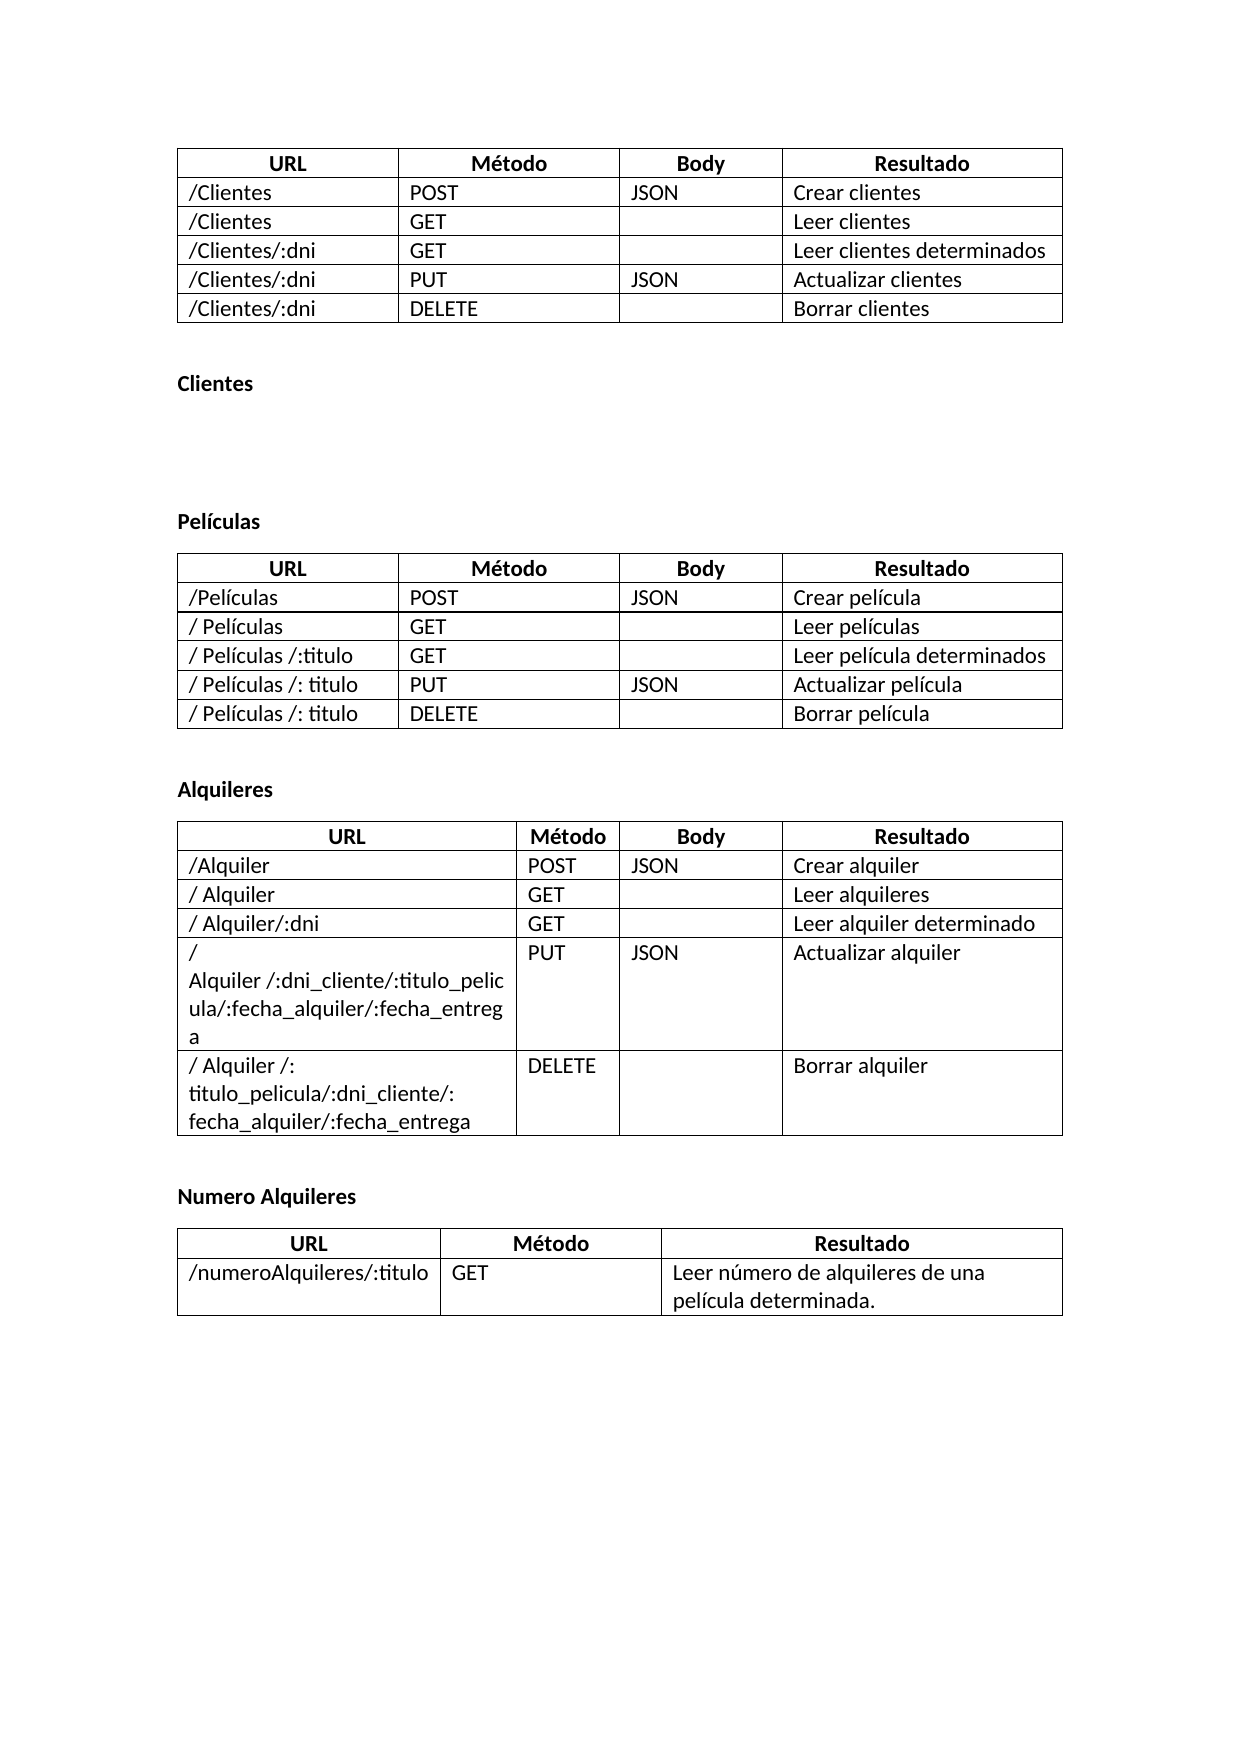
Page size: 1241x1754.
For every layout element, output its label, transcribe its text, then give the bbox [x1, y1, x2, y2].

table_cell Leer película determinados [783, 641, 1062, 669]
table_cell JSON [620, 851, 782, 879]
table_header Resultado [662, 1229, 1062, 1257]
table_cell JSON [620, 938, 782, 1050]
table_cell /Clientes/:dni [178, 236, 398, 264]
table_cell [620, 294, 782, 322]
table_cell / Alquiler/:dni [178, 909, 516, 937]
table_cell GET [517, 909, 619, 937]
table_header URL [178, 822, 516, 850]
table_header Método [399, 149, 619, 177]
table_cell / Películas [178, 613, 398, 640]
table_cell Crear clientes [783, 178, 1062, 206]
table_cell [620, 1051, 782, 1135]
table_cell JSON [620, 265, 782, 293]
table_cell / Alquiler /:dni_cliente/:titulo_pelicula/:fecha_alquiler/:fecha_entrega [178, 938, 516, 1050]
table_cell [620, 700, 782, 728]
table_cell Crear alquiler [783, 851, 1062, 879]
table_header URL [178, 554, 398, 582]
table_header Método [517, 822, 619, 850]
text Películas [177, 507, 1063, 535]
table_cell Leer número de alquileres de una película determinada. [662, 1259, 1062, 1314]
table_cell /Películas [178, 583, 398, 611]
table_header URL [178, 149, 398, 177]
table_cell DELETE [399, 700, 619, 728]
table_cell / Películas /:titulo [178, 641, 398, 669]
table_cell JSON [620, 671, 782, 698]
table_cell Borrar clientes [783, 294, 1062, 322]
table_cell Leer películas [783, 613, 1062, 640]
table_cell / Películas /: titulo [178, 700, 398, 728]
table_cell Crear película [783, 583, 1062, 611]
table_cell [620, 207, 782, 235]
table_cell GET [441, 1259, 661, 1314]
text Numero Alquileres [177, 1182, 1063, 1210]
table_cell /Clientes/:dni [178, 265, 398, 293]
table_cell [620, 613, 782, 640]
text Clientes [177, 369, 1063, 397]
table_cell / Alquiler /: titulo_pelicula/:dni_cliente/: fecha_alquiler/:fecha_entrega [178, 1051, 516, 1135]
table_cell /Alquiler [178, 851, 516, 879]
table_cell POST [399, 583, 619, 611]
table_cell JSON [620, 583, 782, 611]
table_cell [620, 909, 782, 937]
table_cell / Alquiler [178, 880, 516, 908]
table_cell GET [399, 641, 619, 669]
table_header Método [441, 1229, 661, 1257]
table_cell GET [399, 207, 619, 235]
table_header URL [178, 1229, 440, 1257]
table_cell Borrar película [783, 700, 1062, 728]
table_cell DELETE [399, 294, 619, 322]
table_cell /Clientes [178, 207, 398, 235]
table_cell Leer clientes [783, 207, 1062, 235]
table_cell Leer clientes determinados [783, 236, 1062, 264]
table_cell JSON [620, 178, 782, 206]
table_cell [620, 236, 782, 264]
table_header Body [620, 149, 782, 177]
table_cell GET [399, 236, 619, 264]
table_header Resultado [783, 822, 1062, 850]
table_header Body [620, 554, 782, 582]
table_cell [620, 641, 782, 669]
table_cell DELETE [517, 1051, 619, 1135]
table_cell /Clientes [178, 178, 398, 206]
text Alquileres [177, 775, 1063, 803]
table_cell GET [517, 880, 619, 908]
table_cell Actualizar película [783, 671, 1062, 698]
table_cell POST [399, 178, 619, 206]
table_cell Actualizar clientes [783, 265, 1062, 293]
table_header Resultado [783, 149, 1062, 177]
table_header Método [399, 554, 619, 582]
table_cell / Películas /: titulo [178, 671, 398, 698]
table_cell PUT [399, 671, 619, 698]
table_cell [620, 880, 782, 908]
table_cell Actualizar alquiler [783, 938, 1062, 1050]
table_cell Leer alquileres [783, 880, 1062, 908]
table_cell Borrar alquiler [783, 1051, 1062, 1135]
table_cell PUT [399, 265, 619, 293]
table_header Body [620, 822, 782, 850]
table_cell Leer alquiler determinado [783, 909, 1062, 937]
table_cell POST [517, 851, 619, 879]
table_cell /numeroAlquileres/:titulo [178, 1259, 440, 1314]
table_cell PUT [517, 938, 619, 1050]
table_cell GET [399, 613, 619, 640]
table_cell /Clientes/:dni [178, 294, 398, 322]
table_header Resultado [783, 554, 1062, 582]
